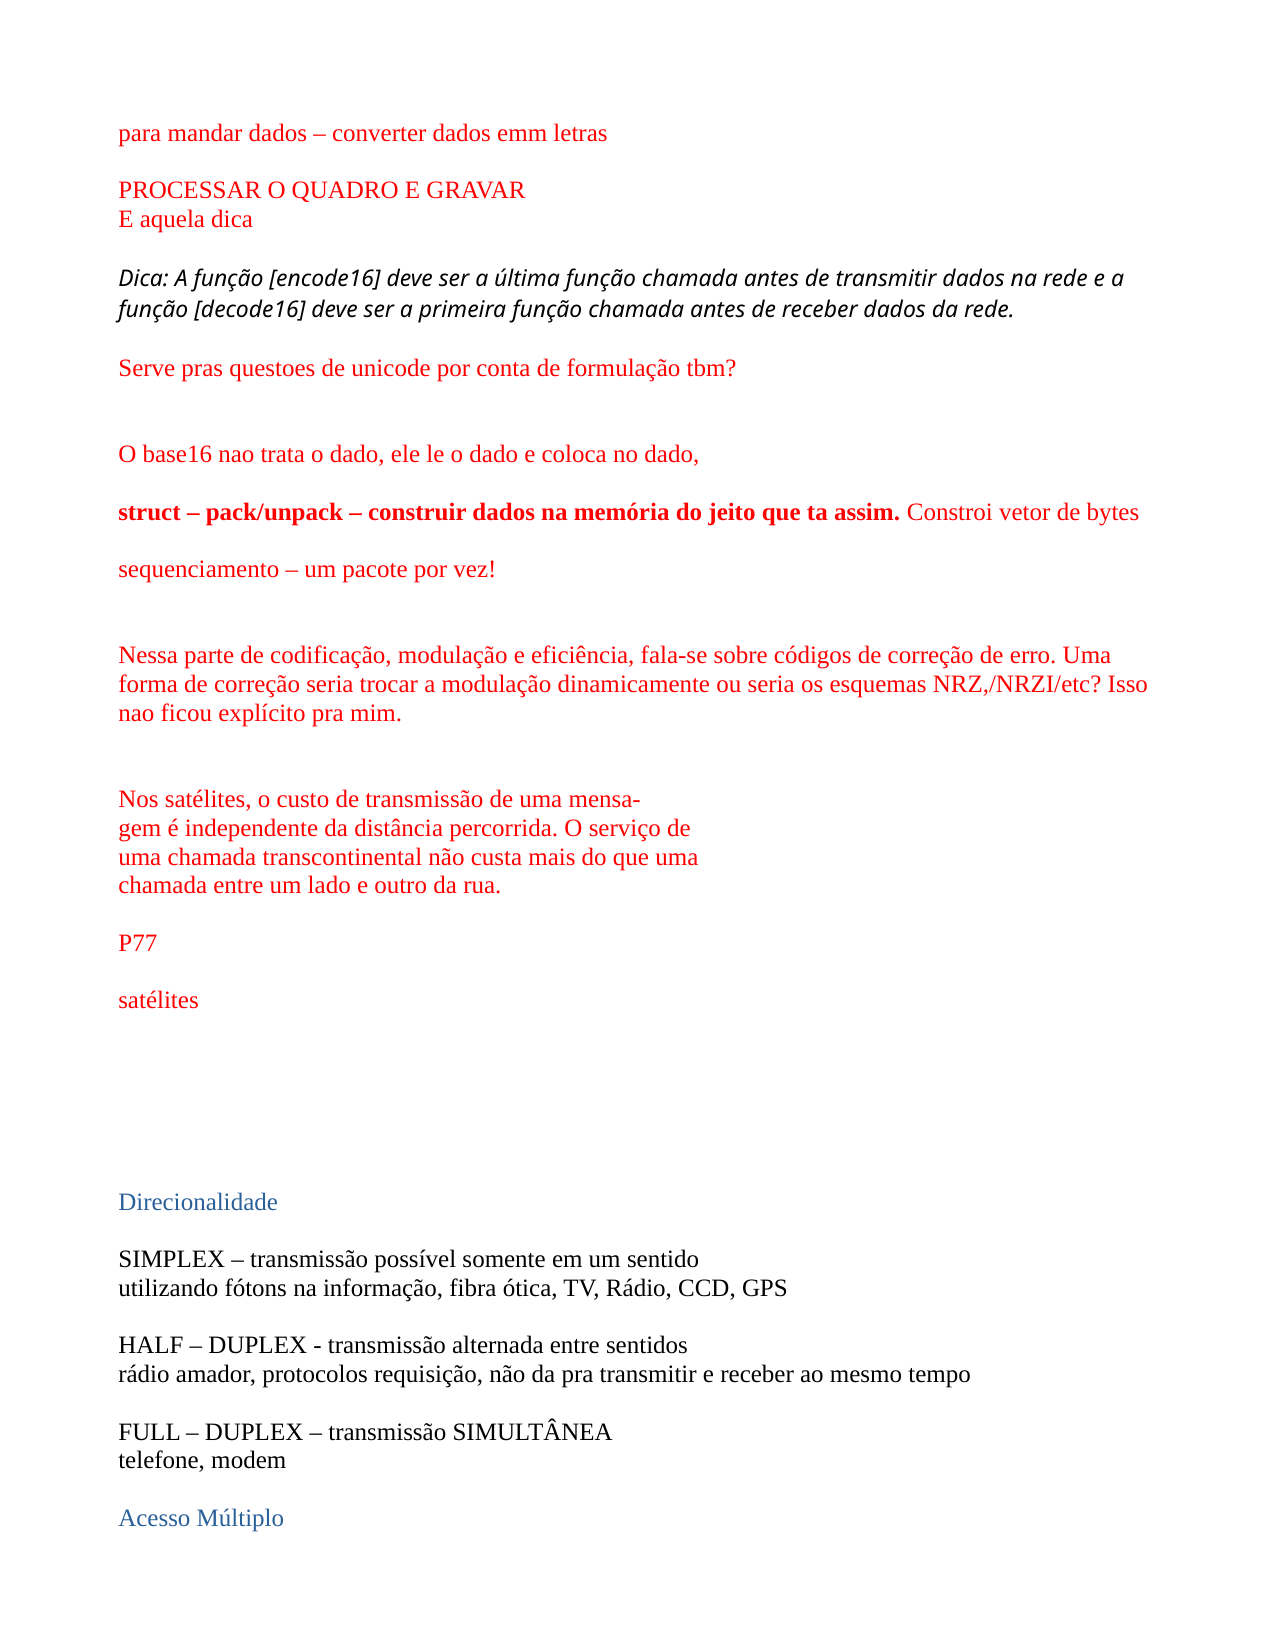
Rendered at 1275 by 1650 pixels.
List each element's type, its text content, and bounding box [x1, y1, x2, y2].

text O base16 nao trata o dado, ele le o dado e coloca no dado, [118, 439, 1157, 468]
text Dica: A função [encode16] deve ser a última função chamada antes de transmitir dados na rede e a função [decode16] deve ser a primeira função chamada antes de receber dados da rede. [118, 262, 1157, 324]
text sequenciamento – um pacote por vez! [118, 554, 1157, 583]
text telefone, modem [118, 1446, 1157, 1474]
text Nessa parte de codificação, modulação e eficiência, fala-se sobre códigos de correção de erro. Uma forma de correção seria trocar a modulação dinamicamente ou seria os esquemas NRZ,/NRZI/etc? Isso nao ficou explícito pra mim. [118, 641, 1157, 727]
text para mandar dados – converter dados emm letras [118, 118, 1157, 147]
text HALF – DUPLEX - transmissão alternada entre sentidos [118, 1331, 1157, 1359]
text Acesso Múltiplo [118, 1503, 1157, 1532]
text Serve pras questoes de unicode por conta de formulação tbm? [118, 353, 1157, 382]
text PROCESSAR O QUADRO E GRAVAR [118, 176, 1157, 204]
text P77 [118, 928, 1157, 957]
text struct – pack/unpack – construir dados na memória do jeito que ta assim. Constroi vetor de bytes [118, 497, 1157, 526]
text Direcionalidade [118, 1187, 1157, 1216]
text SIMPLEX – transmissão possível somente em um sentido [118, 1244, 1157, 1273]
text chamada entre um lado e outro da rua. [118, 871, 1157, 899]
text rádio amador, protocolos requisição, não da pra transmitir e receber ao mesmo tempo [118, 1359, 1157, 1388]
text utilizando fótons na informação, fibra ótica, TV, Rádio, CCD, GPS [118, 1273, 1157, 1302]
text satélites [118, 986, 1157, 1014]
text uma chamada transcontinental não custa mais do que uma [118, 842, 1157, 871]
text FULL – DUPLEX – transmissão SIMULTÂNEA [118, 1417, 1157, 1446]
text gem é independente da distância percorrida. O serviço de [118, 813, 1157, 842]
text E aquela dica [118, 204, 1157, 233]
text Nos satélites, o custo de transmissão de uma mensa- [118, 784, 1157, 813]
